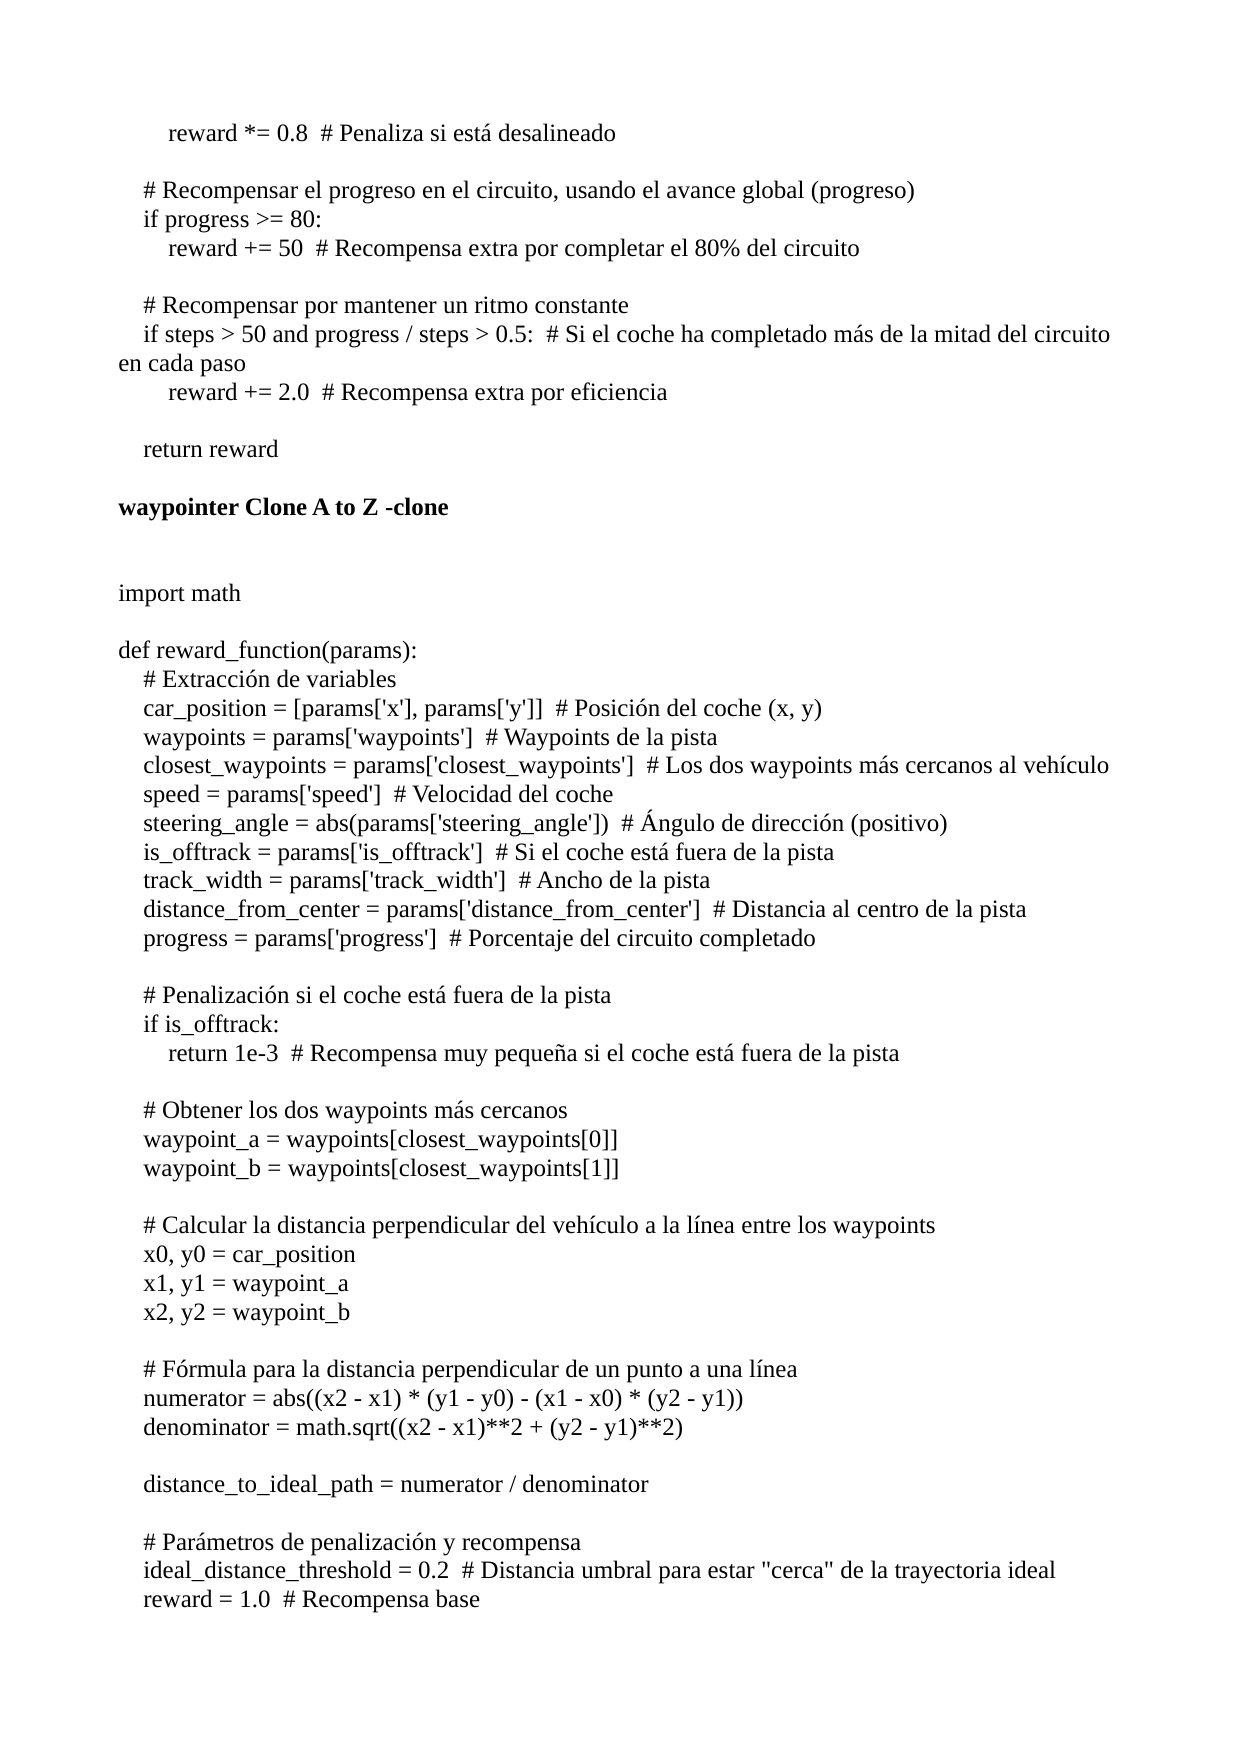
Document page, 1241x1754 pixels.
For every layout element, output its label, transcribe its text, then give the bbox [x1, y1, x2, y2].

text track_width = params['track_width'] # Ancho de la pista [118, 866, 1122, 894]
text return reward [118, 434, 1122, 463]
text distance_from_center = params['distance_from_center'] # Distancia al centro de la pista [118, 894, 1122, 923]
text waypoint_a = waypoints[closest_waypoints[0]] [118, 1124, 1122, 1153]
text return 1e-3 # Recompensa muy pequeña si el coche está fuera de la pista [118, 1038, 1122, 1067]
text reward += 2.0 # Recompensa extra por eficiencia [118, 377, 1122, 406]
text waypoints = params['waypoints'] # Waypoints de la pista [118, 722, 1122, 751]
text denominator = math.sqrt((x2 - x1)**2 + (y2 - y1)**2) [118, 1412, 1122, 1441]
text steering_angle = abs(params['steering_angle']) # Ángulo de dirección (positivo) [118, 808, 1122, 837]
text reward += 50 # Recompensa extra por completar el 80% del circuito [118, 233, 1122, 262]
text # Parámetros de penalización y recompensa [118, 1527, 1122, 1556]
text # Fórmula para la distancia perpendicular de un punto a una línea [118, 1354, 1122, 1383]
text waypointer Clone A to Z -clone [118, 492, 1122, 521]
text progress = params['progress'] # Porcentaje del circuito completado [118, 923, 1122, 952]
text is_offtrack = params['is_offtrack'] # Si el coche está fuera de la pista [118, 837, 1122, 866]
text distance_to_ideal_path = numerator / denominator [118, 1469, 1122, 1498]
text reward *= 0.8 # Penaliza si está desalineado [118, 118, 1122, 147]
text import math [118, 578, 1122, 607]
text # Recompensar el progreso en el circuito, usando el avance global (progreso) [118, 176, 1122, 204]
text x1, y1 = waypoint_a [118, 1268, 1122, 1297]
text x2, y2 = waypoint_b [118, 1297, 1122, 1326]
text # Extracción de variables [118, 664, 1122, 693]
text numerator = abs((x2 - x1) * (y1 - y0) - (x1 - x0) * (y2 - y1)) [118, 1383, 1122, 1412]
text if is_offtrack: [118, 1009, 1122, 1038]
text car_position = [params['x'], params['y']] # Posición del coche (x, y) [118, 693, 1122, 722]
text if progress >= 80: [118, 204, 1122, 233]
text def reward_function(params): [118, 636, 1122, 664]
text # Calcular la distancia perpendicular del vehículo a la línea entre los waypoints [118, 1211, 1122, 1239]
text if steps > 50 and progress / steps > 0.5: # Si el coche ha completado más de la mitad del circuito en cada paso [118, 319, 1122, 377]
text # Obtener los dos waypoints más cercanos [118, 1096, 1122, 1124]
text ideal_distance_threshold = 0.2 # Distancia umbral para estar "cerca" de la trayectoria ideal [118, 1556, 1122, 1584]
text # Recompensar por mantener un ritmo constante [118, 291, 1122, 319]
text speed = params['speed'] # Velocidad del coche [118, 779, 1122, 808]
text # Penalización si el coche está fuera de la pista [118, 981, 1122, 1009]
text closest_waypoints = params['closest_waypoints'] # Los dos waypoints más cercanos al vehículo [118, 751, 1122, 779]
text reward = 1.0 # Recompensa base [118, 1584, 1122, 1613]
text x0, y0 = car_position [118, 1239, 1122, 1268]
text waypoint_b = waypoints[closest_waypoints[1]] [118, 1153, 1122, 1182]
